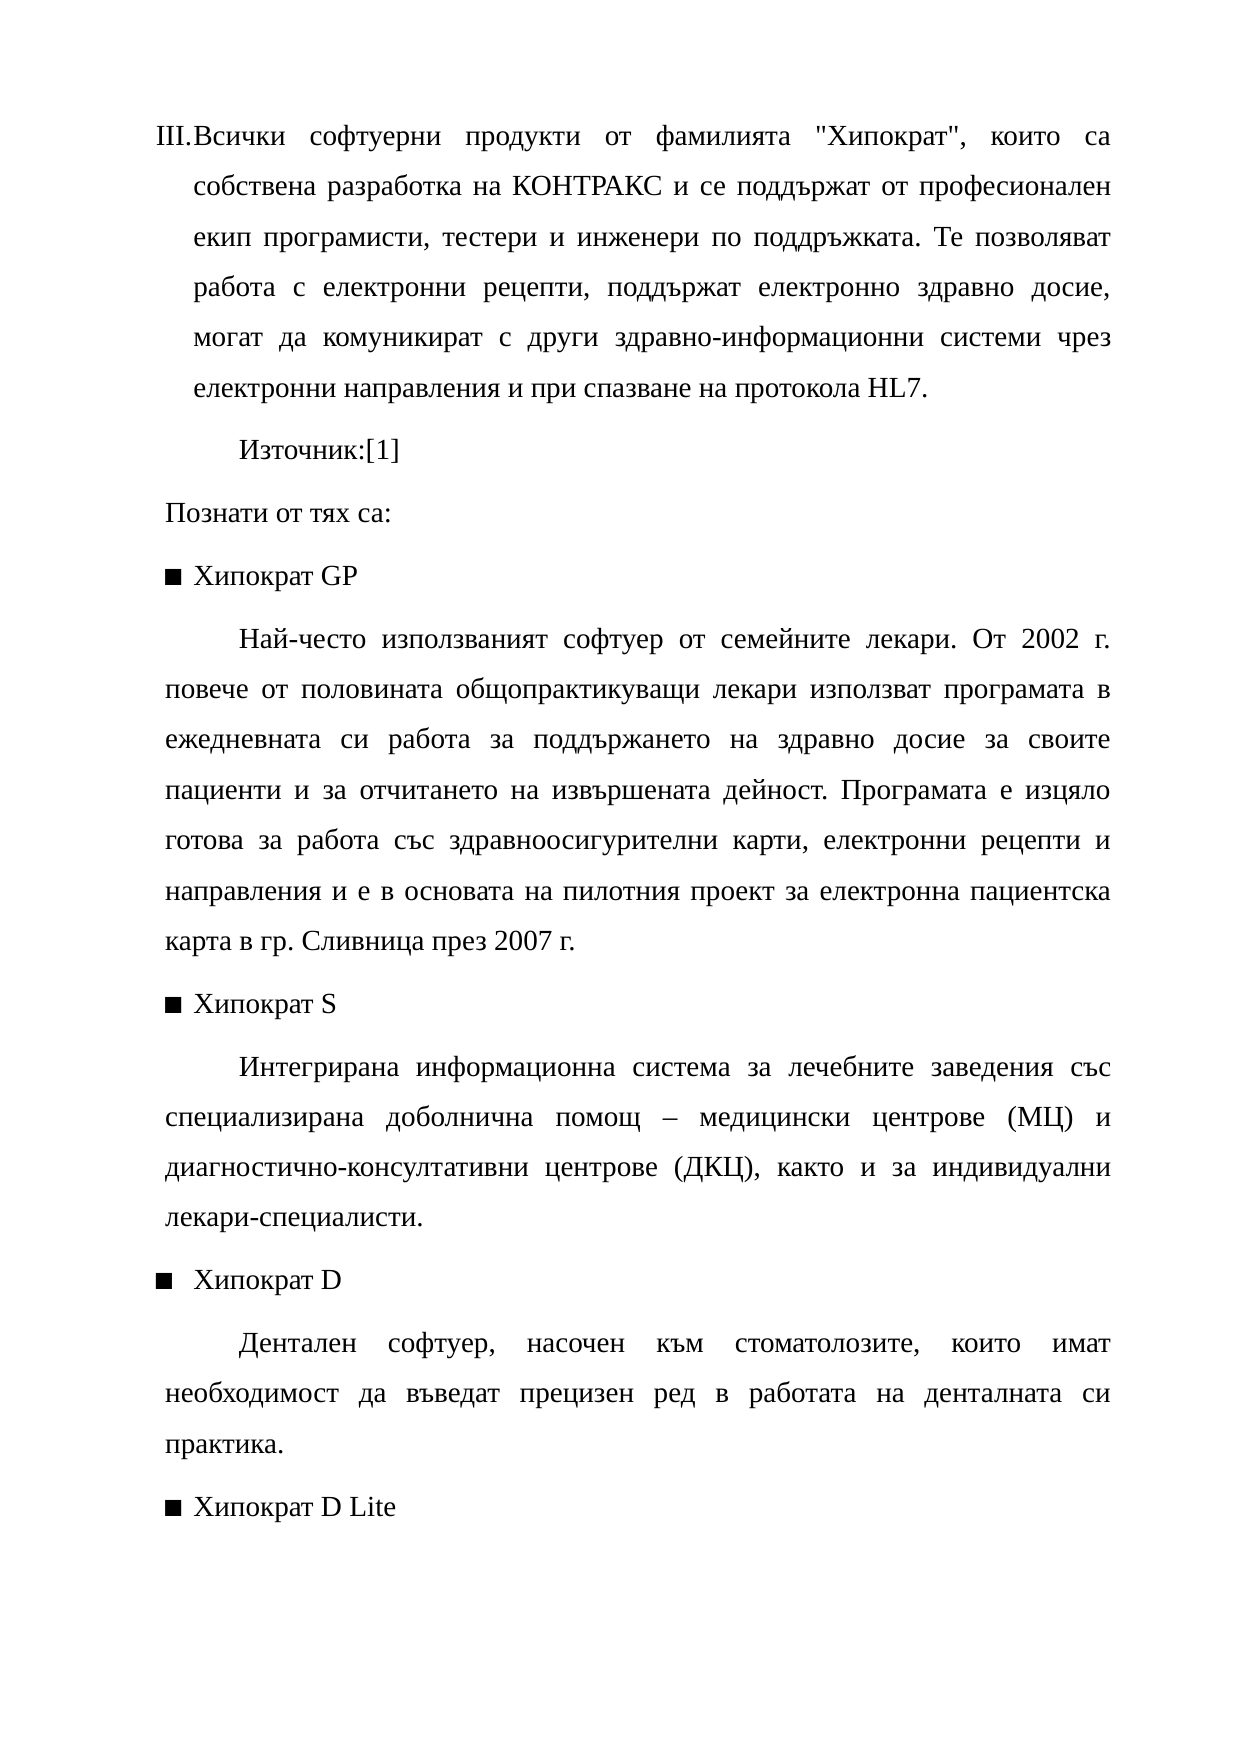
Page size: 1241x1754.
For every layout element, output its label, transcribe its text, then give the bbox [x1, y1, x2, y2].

list Хипократ S [165, 986, 1112, 1019]
text Източник:[1] [165, 432, 1112, 466]
text Познати от тях са: [165, 495, 1112, 529]
text Интегрирана информационна система за лечебните заведения със специализирана доболнична помощ – медицински центрове (МЦ) и диагностично-консултативни центрове (ДКЦ), както и за индивидуални лекари-специалисти. [165, 1049, 1112, 1233]
text Дентален софтуер, насочен към стоматолозите, които имат необходимост да въведат прецизен ред в работата на денталната си практика. [165, 1325, 1112, 1459]
list Хипократ D Lite [165, 1489, 1112, 1522]
text Най-често използваният софтуер от семейните лекари. От 2002 г. повече от половината общопрактикуващи лекари използват програмата в ежедневната си работа за поддържането на здравно досие за своите пациенти и за отчитането на извършената дейност. Програмата е изцяло готова за работа със здравноосигурителни карти, електронни рецепти и направления и е в основата на пилотния проект за електронна пациентска карта в гр. Сливница през 2007 г. [165, 621, 1112, 956]
list Хипократ GP [165, 558, 1112, 592]
list Хипократ D [156, 1262, 1112, 1296]
list Всички софтуерни продукти от фамилията "Хипократ", които са собствена разработка на КОНТРАКС и се поддържат от професионален екип програмисти, тестери и инженери по поддръжката. Те позволяват работа с електронни рецепти, поддържат електронно здравно досие, могат да комуникират с други здравно-информационни системи чрез електронни направления и при спазване на протокола HL7. [156, 118, 1112, 403]
